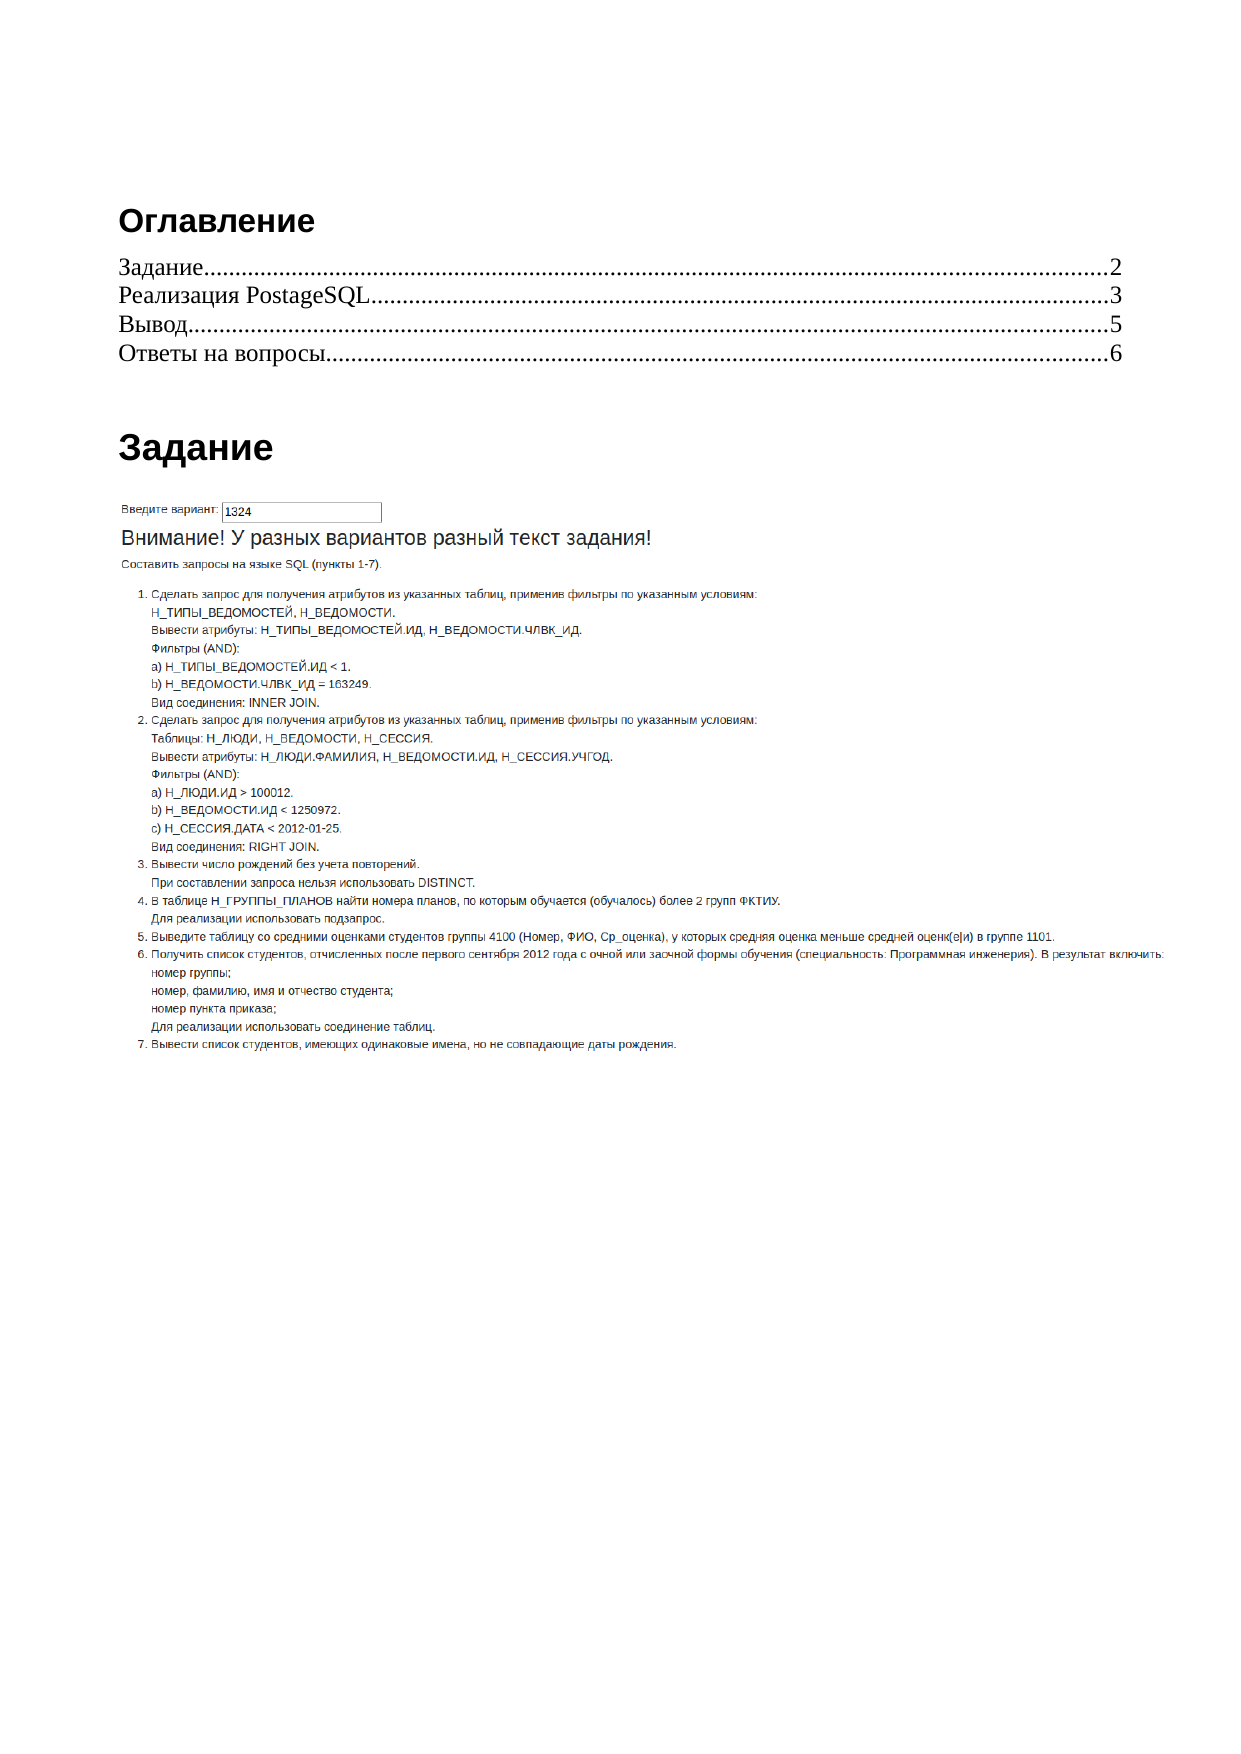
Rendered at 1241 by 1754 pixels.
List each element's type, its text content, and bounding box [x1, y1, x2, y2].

picture [108, 493, 1187, 1063]
subtitle Оглавление [118, 201, 1122, 239]
text Реализация PostageSQL 3 [118, 280, 1122, 309]
text Ответы на вопросы 6 [118, 338, 1122, 367]
subtitle Задание [118, 426, 1122, 469]
text Задание 2 [118, 252, 1122, 280]
text Вывод. 5 [118, 309, 1122, 338]
